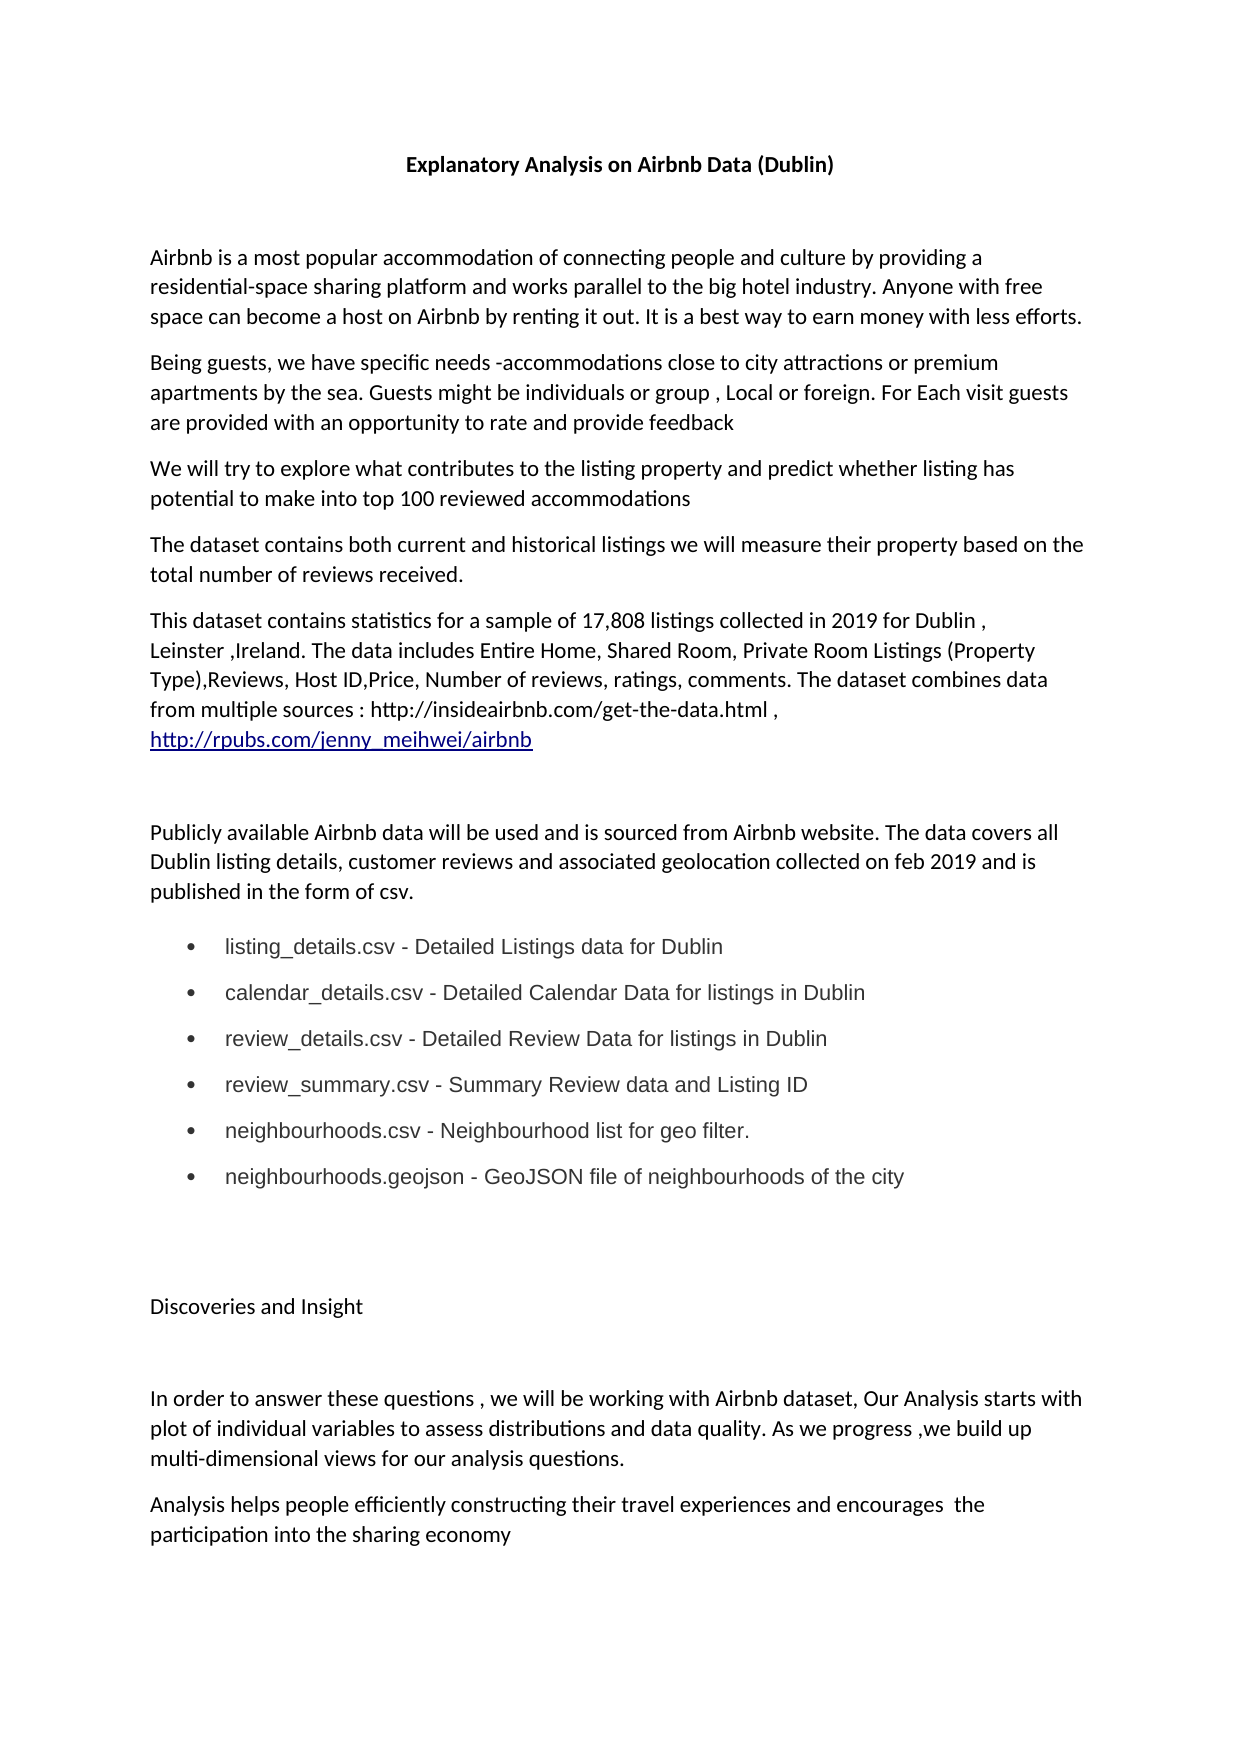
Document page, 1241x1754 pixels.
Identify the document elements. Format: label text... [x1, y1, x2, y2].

text This dataset contains statistics for a sample of 17,808 listings collected in 2019 for Dublin , Leinster ,Ireland. The data includes Entire Home, Shared Room, Private Room Listings (Property Type),Reviews, Host ID,Price, Number of reviews, ratings, comments. The dataset combines data from multiple sources : http://insideairbnb.com/get-the-data.html , http://rpubs.com/jenny_meihwei/airbnb [150, 606, 1090, 753]
text Being guests, we have specific needs -accommodations close to city attractions or premium apartments by the sea. Guests might be individuals or group , Local or foreign. For Each visit guests are provided with an opportunity to rate and provide feedback [150, 348, 1090, 436]
text We will try to explore what contributes to the listing property and predict whether listing has potential to make into top 100 reviewed accommodations [150, 454, 1090, 512]
text Airbnb is a most popular accommodation of connecting people and culture by providing a residential-space sharing platform and works parallel to the big hotel industry. Anyone with free space can become a host on Airbnb by renting it out. It is a best way to earn money with less efforts. [150, 243, 1090, 330]
list calendar_details.csv - Detailed Calendar Data for listings in Dublin [187, 980, 1090, 1005]
text Analysis helps people efficiently constructing their travel experiences and encourages the participation into the sharing economy [150, 1490, 1090, 1548]
list review_details.csv - Detailed Review Data for listings in Dublin [187, 1026, 1090, 1051]
text In order to answer these questions , we will be working with Airbnb dataset, Our Analysis starts with plot of individual variables to assess distributions and data quality. As we progress ,we build up multi-dimensional views for our analysis questions. [150, 1384, 1090, 1472]
text Explanatory Analysis on Airbnb Data (Dublin) [150, 150, 1090, 178]
text Discoveries and Insight [150, 1292, 1090, 1320]
list neighbourhoods.csv - Neighbourhood list for geo filter. [187, 1118, 1090, 1143]
list neighbourhoods.geojson - GeoJSON file of neighbourhoods of the city [187, 1164, 1090, 1189]
list listing_details.csv - Detailed Listings data for Dublin [187, 934, 1090, 959]
text The dataset contains both current and historical listings we will measure their property based on the total number of reviews received. [150, 530, 1090, 588]
list review_summary.csv - Summary Review data and Listing ID [187, 1072, 1090, 1097]
text Publicly available Airbnb data will be used and is sourced from Airbnb website. The data covers all Dublin listing details, customer reviews and associated geolocation collected on feb 2019 and is published in the form of csv. [150, 818, 1090, 905]
